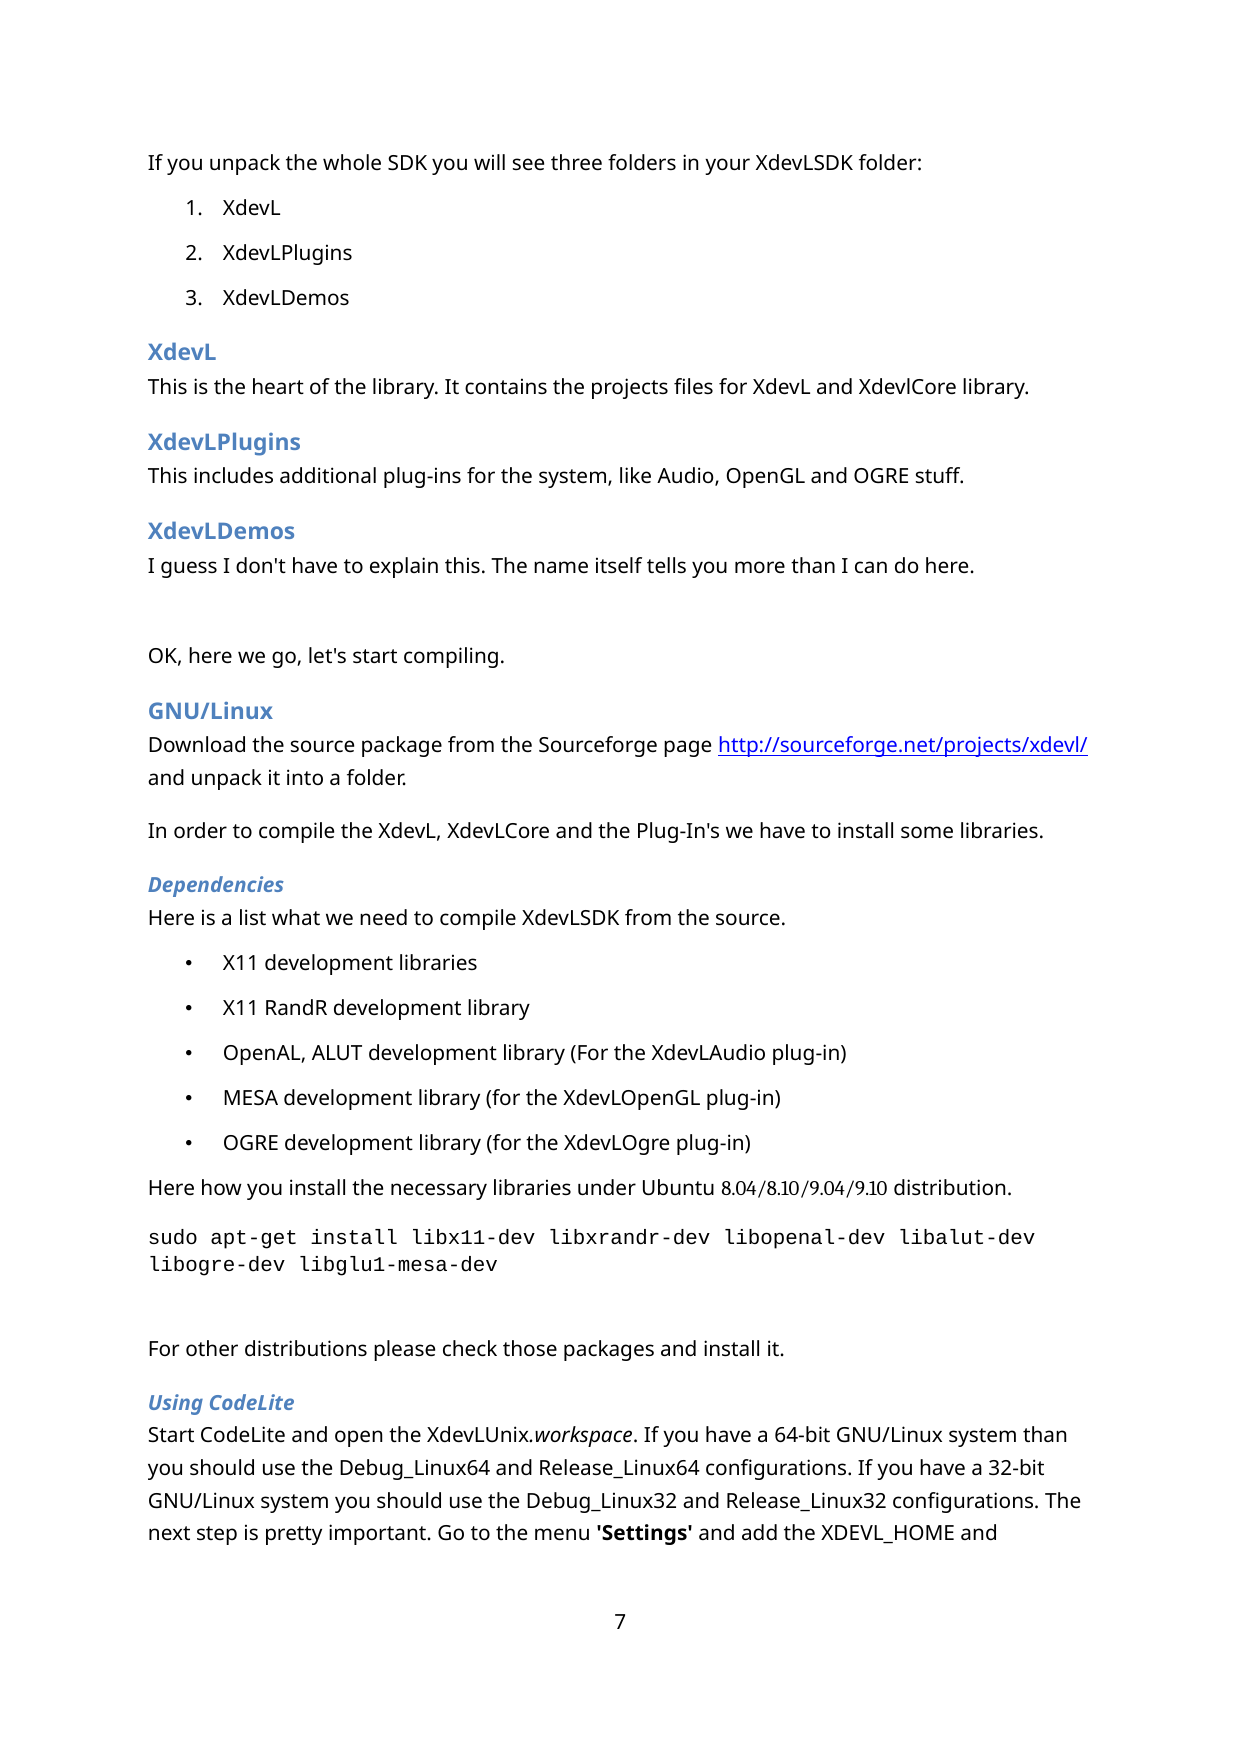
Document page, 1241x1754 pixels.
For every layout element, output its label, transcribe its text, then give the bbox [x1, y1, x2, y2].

subtitle GNU/Linux [148, 695, 1092, 726]
text This includes additional plug-ins for the system, like Audio, OpenGL and OGRE stuff. [148, 462, 1092, 490]
text This is the heart of the library. It contains the projects files for XdevL and XdevlCore library. [148, 372, 1092, 401]
text I guess I don't have to explain this. The name itself tells you more than I can do here. [148, 551, 1092, 579]
list MESA development library (for the XdevLOpenGL plug-in) [185, 1083, 1092, 1112]
text For other distributions please check those packages and install it. [148, 1334, 1092, 1363]
subtitle XdevL [148, 336, 1092, 368]
list XdevLDemos [185, 283, 1092, 311]
text If you unpack the whole SDK you will see three folders in your XdevLSDK folder: [148, 148, 1092, 176]
list OGRE development library (for the XdevLOgre plug-in) [185, 1128, 1092, 1157]
list X11 development libraries [185, 948, 1092, 976]
text OK, here we go, let's start compiling. [148, 641, 1092, 670]
text Download the source package from the Sourceforge page http://sourceforge.net/projects/xdevl/ and unpack it into a folder. [148, 731, 1092, 792]
subtitle XdevLDemos [148, 515, 1092, 546]
list XdevL [185, 193, 1092, 221]
subtitle Using CodeLite [148, 1388, 1092, 1416]
subtitle Dependencies [148, 870, 1092, 898]
text Start CodeLite and open the XdevLUnix.workspace. If you have a 64-bit GNU/Linux system than you should use the Debug_Linux64 and Release_Linux64 configurations. If you have a 32-bit GNU/Linux system you should use the Debug_Linux32 and Release_Linux32 configurations. The next step is pretty important. Go to the menu 'Settings' and add the XDEVL_HOME and [148, 1421, 1092, 1547]
text sudo apt-get install libx11-dev libxrandr-dev libopenal-dev libalut-dev libogre-dev libglu1-mesa-dev [148, 1227, 1092, 1278]
subtitle XdevLPlugins [148, 426, 1092, 457]
text Here how you install the necessary libraries under Ubuntu 8.04/8.10/9.04/9.10 distribution. [148, 1173, 1092, 1202]
text Here is a list what we need to compile XdevLSDK from the source. [148, 903, 1092, 931]
list OpenAL, ALUT development library (For the XdevLAudio plug-in) [185, 1038, 1092, 1066]
text In order to compile the XdevL, XdevLCore and the Plug-In's we have to install some libraries. [148, 817, 1092, 845]
list XdevLPlugins [185, 238, 1092, 266]
list X11 RandR development library [185, 993, 1092, 1021]
